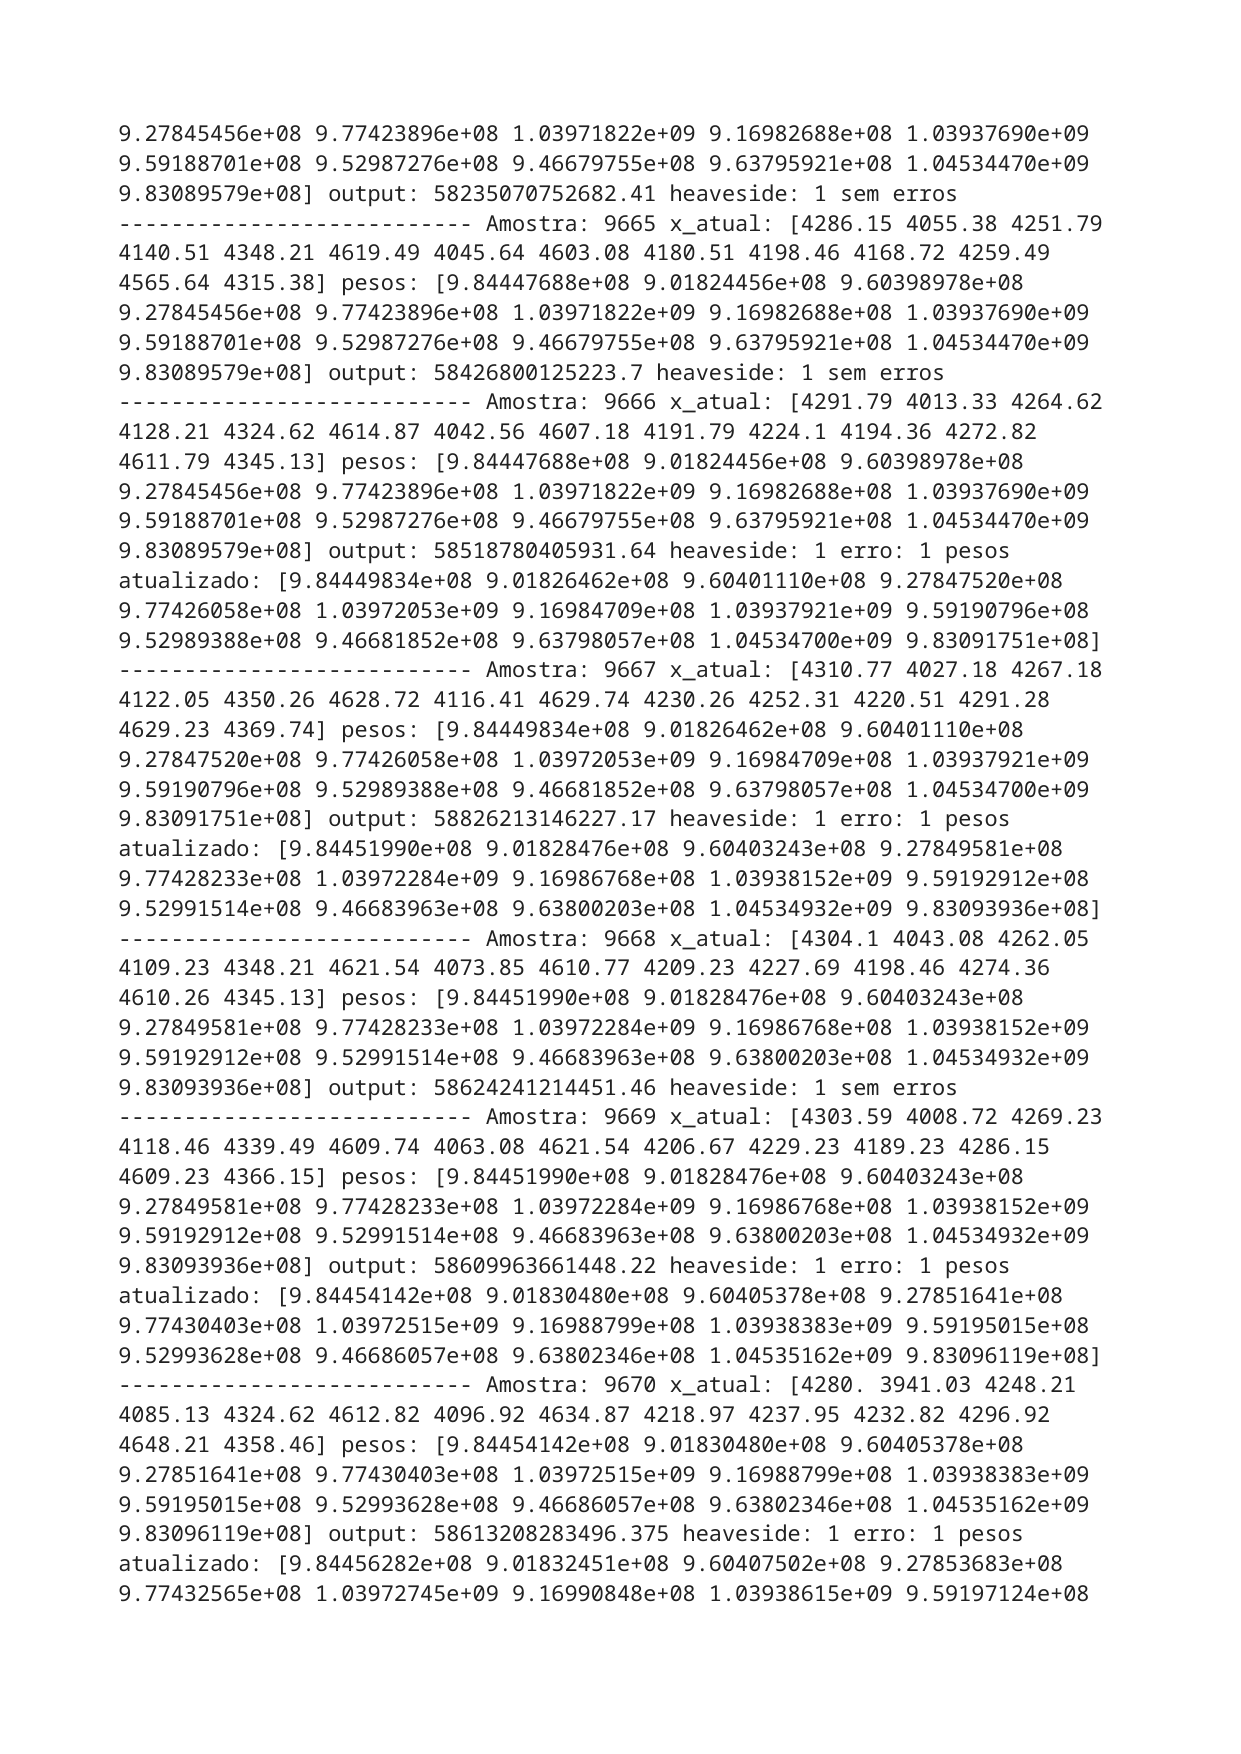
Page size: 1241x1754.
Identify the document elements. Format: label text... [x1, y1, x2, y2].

text 9.27845456e+08 9.77423896e+08 1.03971822e+09 9.16982688e+08 1.03937690e+09 9.59188701e+08 9.52987276e+08 9.46679755e+08 9.63795921e+08 1.04534470e+09 9.83089579e+08] output: 58235070752682.41 heaveside: 1 sem erros --------------------------- Amostra: 9665 x_atual: [4286.15 4055.38 4251.79 4140.51 4348.21 4619.49 4045.64 4603.08 4180.51 4198.46 4168.72 4259.49 4565.64 4315.38] pesos: [9.84447688e+08 9.01824456e+08 9.60398978e+08 9.27845456e+08 9.77423896e+08 1.03971822e+09 9.16982688e+08 1.03937690e+09 9.59188701e+08 9.52987276e+08 9.46679755e+08 9.63795921e+08 1.04534470e+09 9.83089579e+08] output: 58426800125223.7 heaveside: 1 sem erros --------------------------- Amostra: 9666 x_atual: [4291.79 4013.33 4264.62 4128.21 4324.62 4614.87 4042.56 4607.18 4191.79 4224.1 4194.36 4272.82 4611.79 4345.13] pesos: [9.84447688e+08 9.01824456e+08 9.60398978e+08 9.27845456e+08 9.77423896e+08 1.03971822e+09 9.16982688e+08 1.03937690e+09 9.59188701e+08 9.52987276e+08 9.46679755e+08 9.63795921e+08 1.04534470e+09 9.83089579e+08] output: 58518780405931.64 heaveside: 1 erro: 1 pesos atualizado: [9.84449834e+08 9.01826462e+08 9.60401110e+08 9.27847520e+08 9.77426058e+08 1.03972053e+09 9.16984709e+08 1.03937921e+09 9.59190796e+08 9.52989388e+08 9.46681852e+08 9.63798057e+08 1.04534700e+09 9.83091751e+08] --------------------------- Amostra: 9667 x_atual: [4310.77 4027.18 4267.18 4122.05 4350.26 4628.72 4116.41 4629.74 4230.26 4252.31 4220.51 4291.28 4629.23 4369.74] pesos: [9.84449834e+08 9.01826462e+08 9.60401110e+08 9.27847520e+08 9.77426058e+08 1.03972053e+09 9.16984709e+08 1.03937921e+09 9.59190796e+08 9.52989388e+08 9.46681852e+08 9.63798057e+08 1.04534700e+09 9.83091751e+08] output: 58826213146227.17 heaveside: 1 erro: 1 pesos atualizado: [9.84451990e+08 9.01828476e+08 9.60403243e+08 9.27849581e+08 9.77428233e+08 1.03972284e+09 9.16986768e+08 1.03938152e+09 9.59192912e+08 9.52991514e+08 9.46683963e+08 9.63800203e+08 1.04534932e+09 9.83093936e+08] --------------------------- Amostra: 9668 x_atual: [4304.1 4043.08 4262.05 4109.23 4348.21 4621.54 4073.85 4610.77 4209.23 4227.69 4198.46 4274.36 4610.26 4345.13] pesos: [9.84451990e+08 9.01828476e+08 9.60403243e+08 9.27849581e+08 9.77428233e+08 1.03972284e+09 9.16986768e+08 1.03938152e+09 9.59192912e+08 9.52991514e+08 9.46683963e+08 9.63800203e+08 1.04534932e+09 9.83093936e+08] output: 58624241214451.46 heaveside: 1 sem erros --------------------------- Amostra: 9669 x_atual: [4303.59 4008.72 4269.23 4118.46 4339.49 4609.74 4063.08 4621.54 4206.67 4229.23 4189.23 4286.15 4609.23 4366.15] pesos: [9.84451990e+08 9.01828476e+08 9.60403243e+08 9.27849581e+08 9.77428233e+08 1.03972284e+09 9.16986768e+08 1.03938152e+09 9.59192912e+08 9.52991514e+08 9.46683963e+08 9.63800203e+08 1.04534932e+09 9.83093936e+08] output: 58609963661448.22 heaveside: 1 erro: 1 pesos atualizado: [9.84454142e+08 9.01830480e+08 9.60405378e+08 9.27851641e+08 9.77430403e+08 1.03972515e+09 9.16988799e+08 1.03938383e+09 9.59195015e+08 9.52993628e+08 9.46686057e+08 9.63802346e+08 1.04535162e+09 9.83096119e+08] --------------------------- Amostra: 9670 x_atual: [4280. 3941.03 4248.21 4085.13 4324.62 4612.82 4096.92 4634.87 4218.97 4237.95 4232.82 4296.92 4648.21 4358.46] pesos: [9.84454142e+08 9.01830480e+08 9.60405378e+08 9.27851641e+08 9.77430403e+08 1.03972515e+09 9.16988799e+08 1.03938383e+09 9.59195015e+08 9.52993628e+08 9.46686057e+08 9.63802346e+08 1.04535162e+09 9.83096119e+08] output: 58613208283496.375 heaveside: 1 erro: 1 pesos atualizado: [9.84456282e+08 9.01832451e+08 9.60407502e+08 9.27853683e+08 9.77432565e+08 1.03972745e+09 9.16990848e+08 1.03938615e+09 9.59197124e+08 [118, 118, 1122, 1608]
